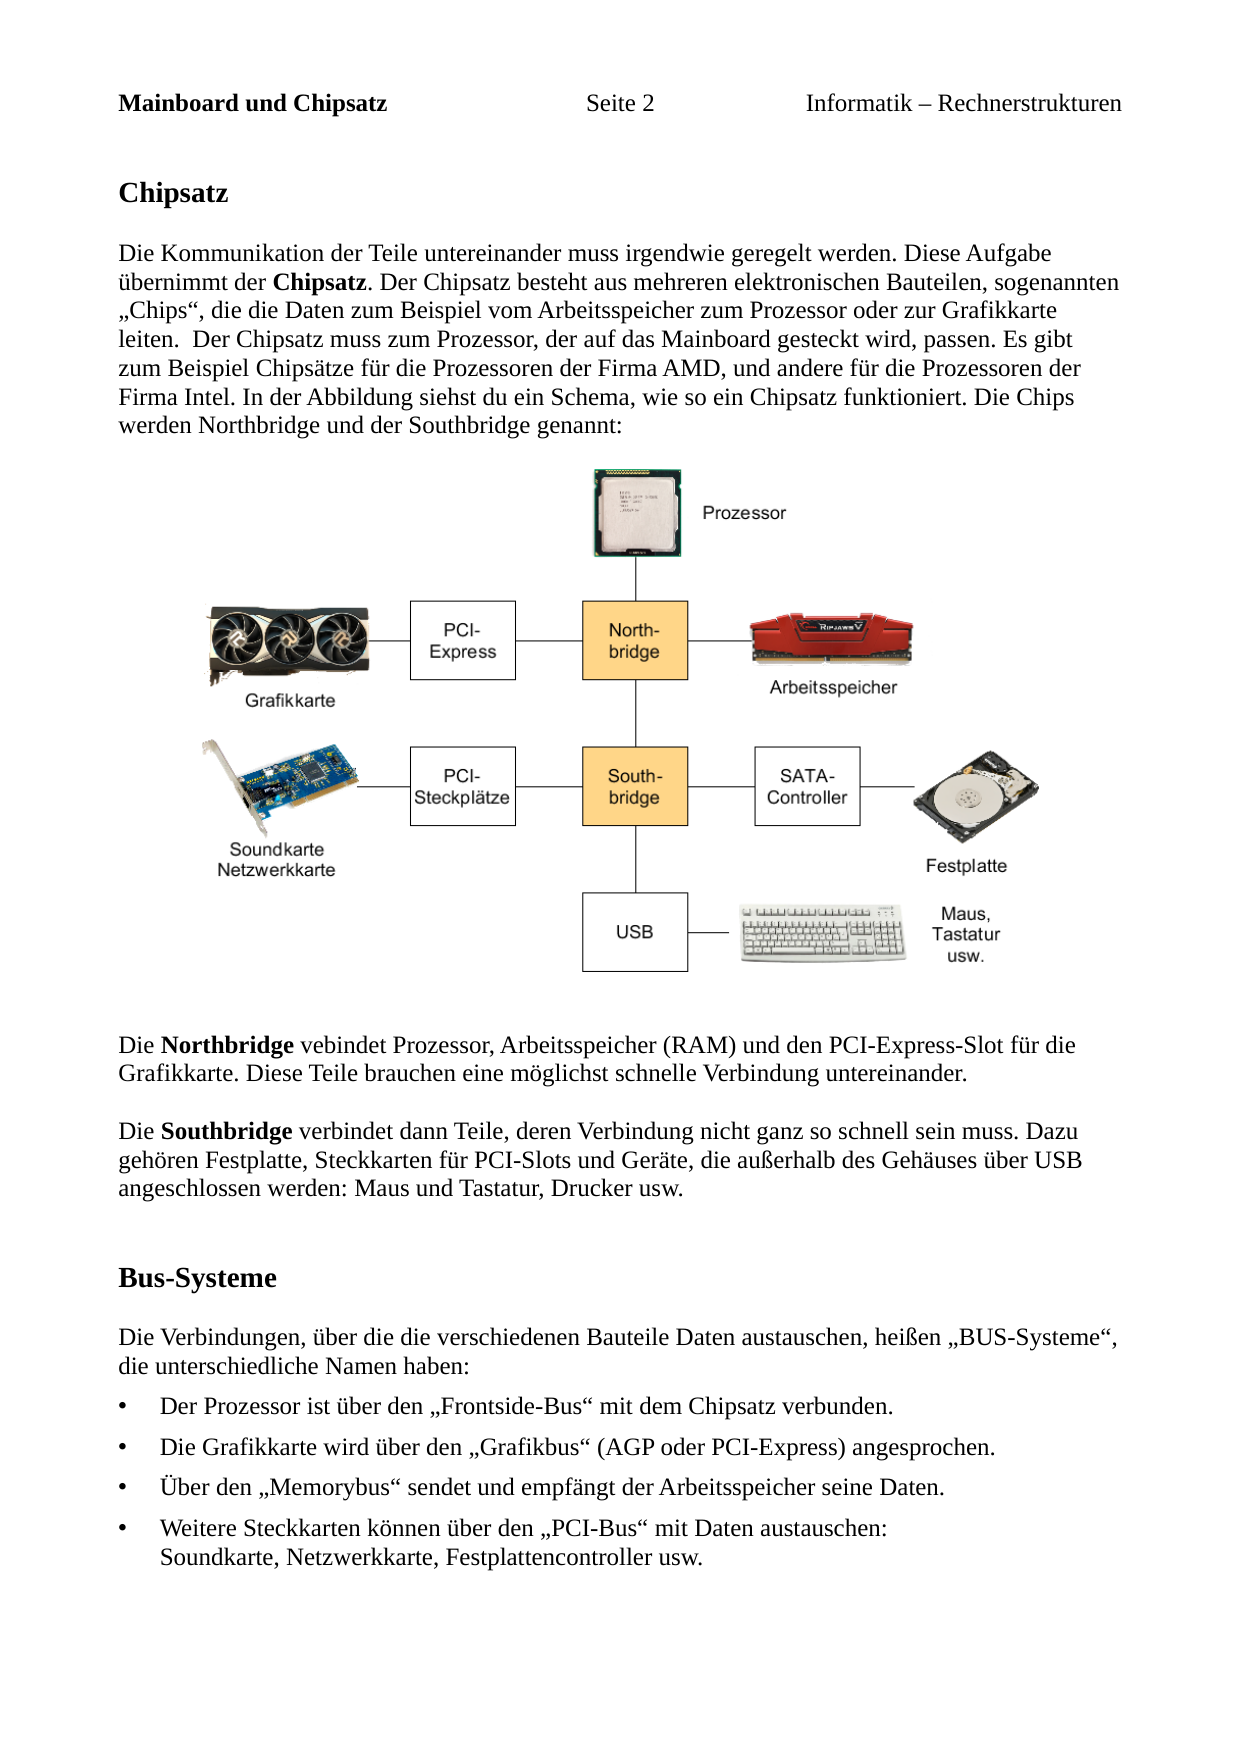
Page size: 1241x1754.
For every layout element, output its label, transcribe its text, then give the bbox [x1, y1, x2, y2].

text Die Kommunikation der Teile untereinander muss irgendwie geregelt werden. Diese Aufgabe übernimmt der Chipsatz. Der Chipsatz besteht aus mehreren elektronischen Bauteilen, sogenannten „Chips“, die die Daten zum Beispiel vom Arbeitsspeicher zum Prozessor oder zur Grafikkarte leiten. Der Chipsatz muss zum Prozessor, der auf das Mainboard gesteckt wird, passen. Es gibt zum Beispiel Chipsätze für die Prozessoren der Firma AMD, und andere für die Prozessoren der Firma Intel. In der Abbildung siehst du ein Schema, wie so ein Chipsatz funktioniert. Die Chips werden Northbridge und der Southbridge genannt: [118, 238, 1122, 439]
list Weitere Steckkarten können über den „PCI-Bus“ mit Daten austauschen: Soundkarte, Netzwerkkarte, Festplattencontroller usw. [118, 1513, 1122, 1570]
list Der Prozessor ist über den „Frontside-Bus“ mit dem Chipsatz verbunden. [118, 1391, 1122, 1420]
text Die Southbridge verbindet dann Teile, deren Verbindung nicht ganz so schnell sein muss. Dazu gehören Festplatte, Steckkarten für PCI-Slots und Geräte, die außerhalb des Gehäuses über USB angeschlossen werden: Maus und Tastatur, Drucker usw. [118, 1116, 1122, 1202]
list Die Grafikkarte wird über den „Grafikbus“ (AGP oder PCI-Express) angesprochen. [118, 1432, 1122, 1461]
picture [201, 467, 1040, 973]
text Die Verbindungen, über die die verschiedenen Bauteile Daten austauschen, heißen „BUS-Systeme“, die unterschiedliche Namen haben: [118, 1322, 1122, 1379]
text Bus-Systeme [118, 1260, 1122, 1293]
text Chipsatz [118, 176, 1122, 209]
text Die Northbridge vebindet Prozessor, Arbeitsspeicher (RAM) und den PCI-Express-Slot für die Grafikkarte. Diese Teile brauchen eine möglichst schnelle Verbindung untereinander. [118, 1030, 1122, 1087]
list Über den „Memorybus“ sendet und empfängt der Arbeitsspeicher seine Daten. [118, 1472, 1122, 1501]
